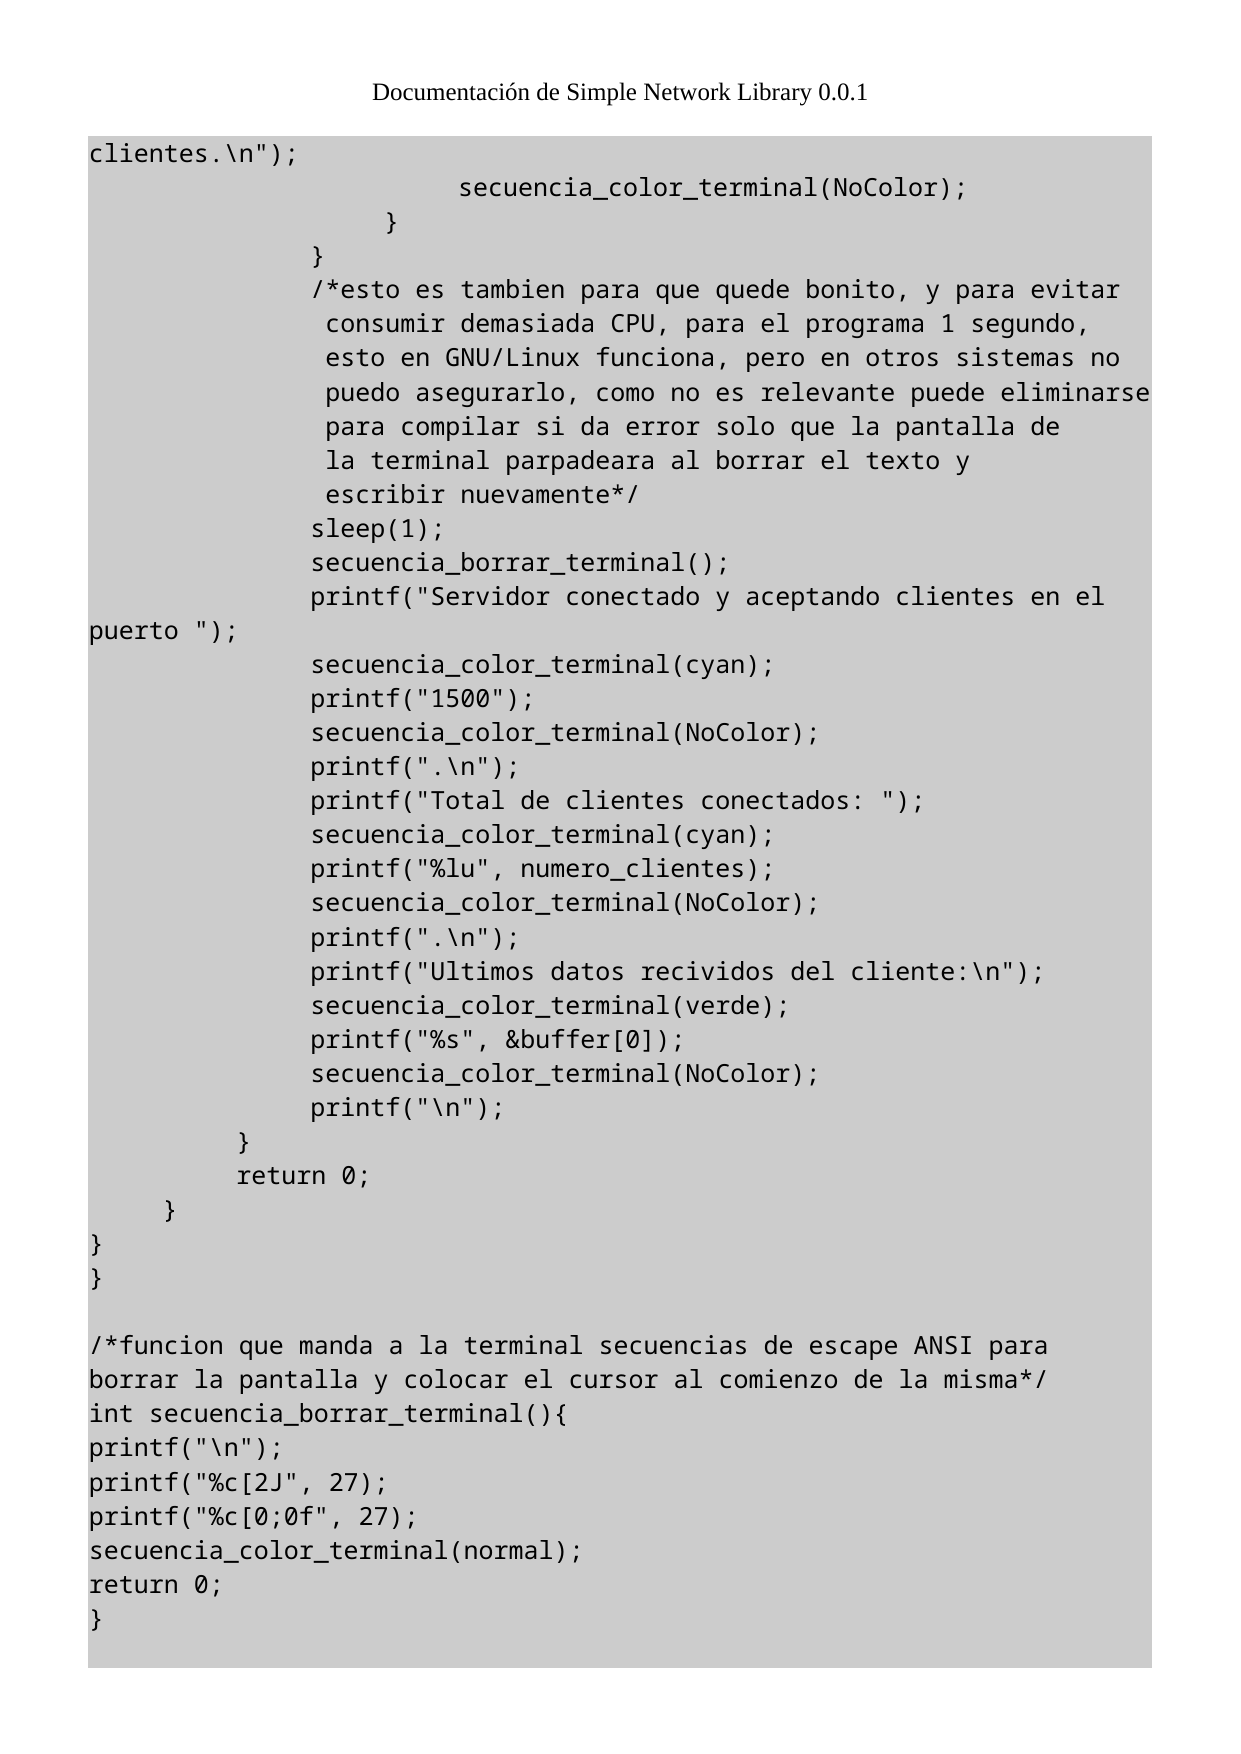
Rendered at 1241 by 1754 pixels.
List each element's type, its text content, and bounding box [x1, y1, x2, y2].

text } [88, 238, 1152, 272]
text printf("\n"); [88, 1430, 1152, 1464]
text int secuencia_borrar_terminal(){ [88, 1396, 1152, 1430]
text } [88, 1123, 1152, 1158]
text secuencia_color_terminal(normal); [88, 1532, 1152, 1566]
text printf("Ultimos datos recividos del cliente:\n"); [88, 953, 1152, 987]
text puedo asegurarlo, como no es relevante puede eliminarse [88, 374, 1152, 408]
text escribir nuevamente*/ [88, 476, 1152, 510]
text printf("1500"); [88, 681, 1152, 715]
text consumir demasiada CPU, para el programa 1 segundo, [88, 306, 1152, 340]
text printf(".\n"); [88, 749, 1152, 783]
text return 0; [88, 1158, 1152, 1192]
text esto en GNU/Linux funciona, pero en otros sistemas no [88, 340, 1152, 374]
text /*funcion que manda a la terminal secuencias de escape ANSI para borrar la pantalla y colocar el cursor al comienzo de la misma*/ [88, 1328, 1152, 1396]
text la terminal parpadeara al borrar el texto y [88, 442, 1152, 476]
text secuencia_color_terminal(NoColor); [88, 885, 1152, 919]
text printf(".\n"); [88, 919, 1152, 953]
text printf("\n"); [88, 1089, 1152, 1123]
text para compilar si da error solo que la pantalla de [88, 408, 1152, 442]
text /*esto es tambien para que quede bonito, y para evitar [88, 272, 1152, 306]
text secuencia_borrar_terminal(); [88, 544, 1152, 578]
text return 0; [88, 1566, 1152, 1600]
text } [88, 1226, 1152, 1260]
text printf("%lu", numero_clientes); [88, 851, 1152, 885]
text } [88, 1192, 1152, 1226]
text secuencia_color_terminal(NoColor); [88, 1055, 1152, 1089]
text secuencia_color_terminal(NoColor); [88, 170, 1152, 204]
text } [88, 204, 1152, 238]
text } [88, 1600, 1152, 1634]
text clientes.\n"); [88, 136, 1152, 170]
text secuencia_color_terminal(cyan); [88, 817, 1152, 851]
text sleep(1); [88, 510, 1152, 544]
text printf("%c[0;0f", 27); [88, 1498, 1152, 1532]
text secuencia_color_terminal(NoColor); [88, 715, 1152, 749]
text printf("Total de clientes conectados: "); [88, 783, 1152, 817]
text printf("%s", &buffer[0]); [88, 1021, 1152, 1055]
text secuencia_color_terminal(verde); [88, 987, 1152, 1021]
text printf("Servidor conectado y aceptando clientes en el puerto "); [88, 578, 1152, 647]
text printf("%c[2J", 27); [88, 1464, 1152, 1498]
text } [88, 1260, 1152, 1294]
text secuencia_color_terminal(cyan); [88, 647, 1152, 681]
